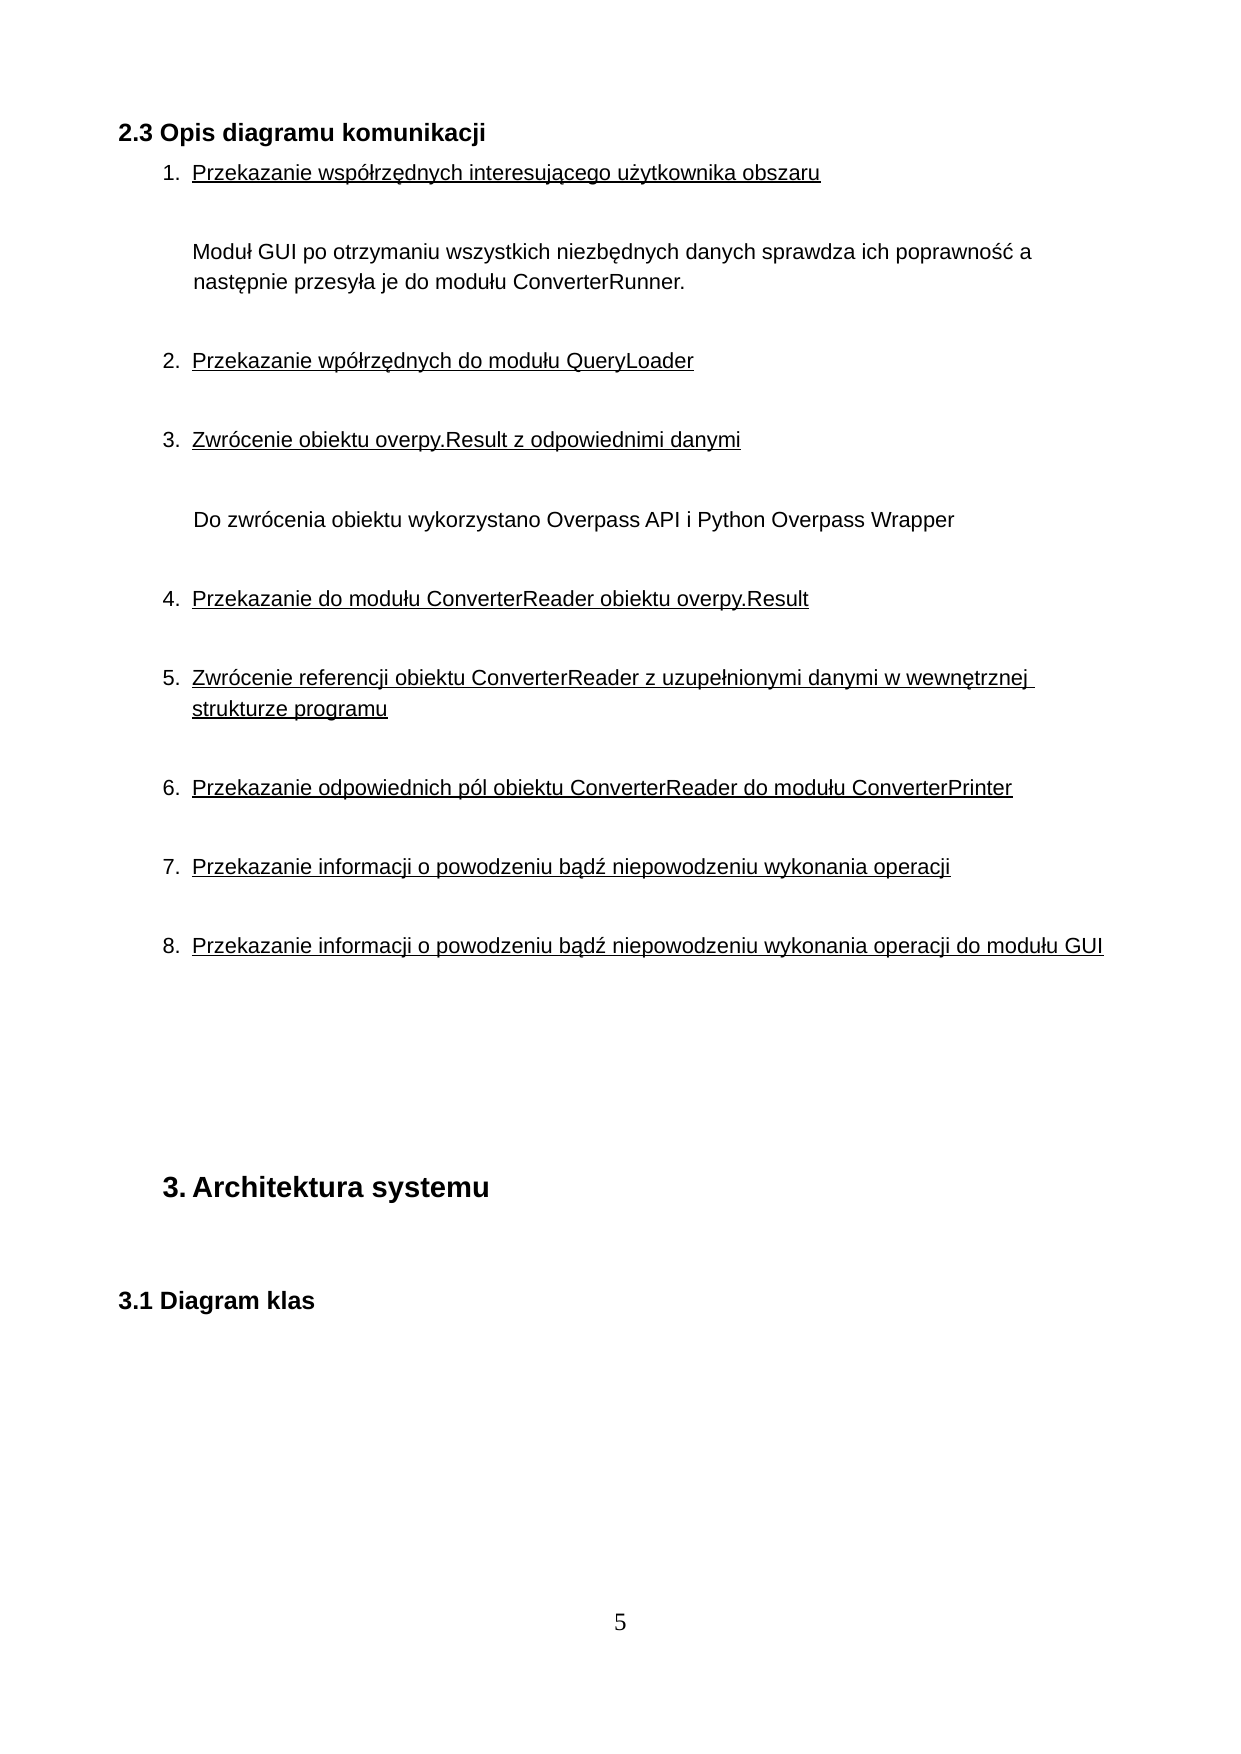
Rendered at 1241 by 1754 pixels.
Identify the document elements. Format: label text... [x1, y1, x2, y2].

subtitle Architektura systemu [162, 1170, 1122, 1204]
list Zwrócenie referencji obiektu ConverterReader z uzupełnionymi danymi w wewnętrznej strukturze programu [162, 665, 1122, 721]
subtitle 2.3 Opis diagramu komunikacji [118, 118, 1122, 147]
text Do zwrócenia obiektu wykorzystano Overpass API i Python Overpass Wrapper [118, 507, 1122, 532]
list Zwrócenie obiektu overpy.Result z odpowiednimi danymi [162, 427, 1122, 453]
subtitle 3.1 Diagram klas [118, 1286, 1122, 1315]
list Przekazanie do modułu ConverterReader obiektu overpy.Result [162, 586, 1122, 611]
list Przekazanie odpowiednich pól obiektu ConverterReader do modułu ConverterPrinter [162, 775, 1122, 800]
list Przekazanie informacji o powodzeniu bądź niepowodzeniu wykonania operacji [162, 854, 1122, 879]
list Przekazanie współrzędnych interesującego użytkownika obszaru [162, 159, 1122, 184]
list Przekazanie wpółrzędnych do modułu QueryLoader [162, 348, 1122, 373]
text następnie przesyła je do modułu ConverterRunner. [118, 269, 1122, 294]
list Przekazanie informacji o powodzeniu bądź niepowodzeniu wykonania operacji do modułu GUI [162, 933, 1122, 958]
text Moduł GUI po otrzymaniu wszystkich niezbędnych danych sprawdza ich poprawność a [118, 239, 1122, 264]
